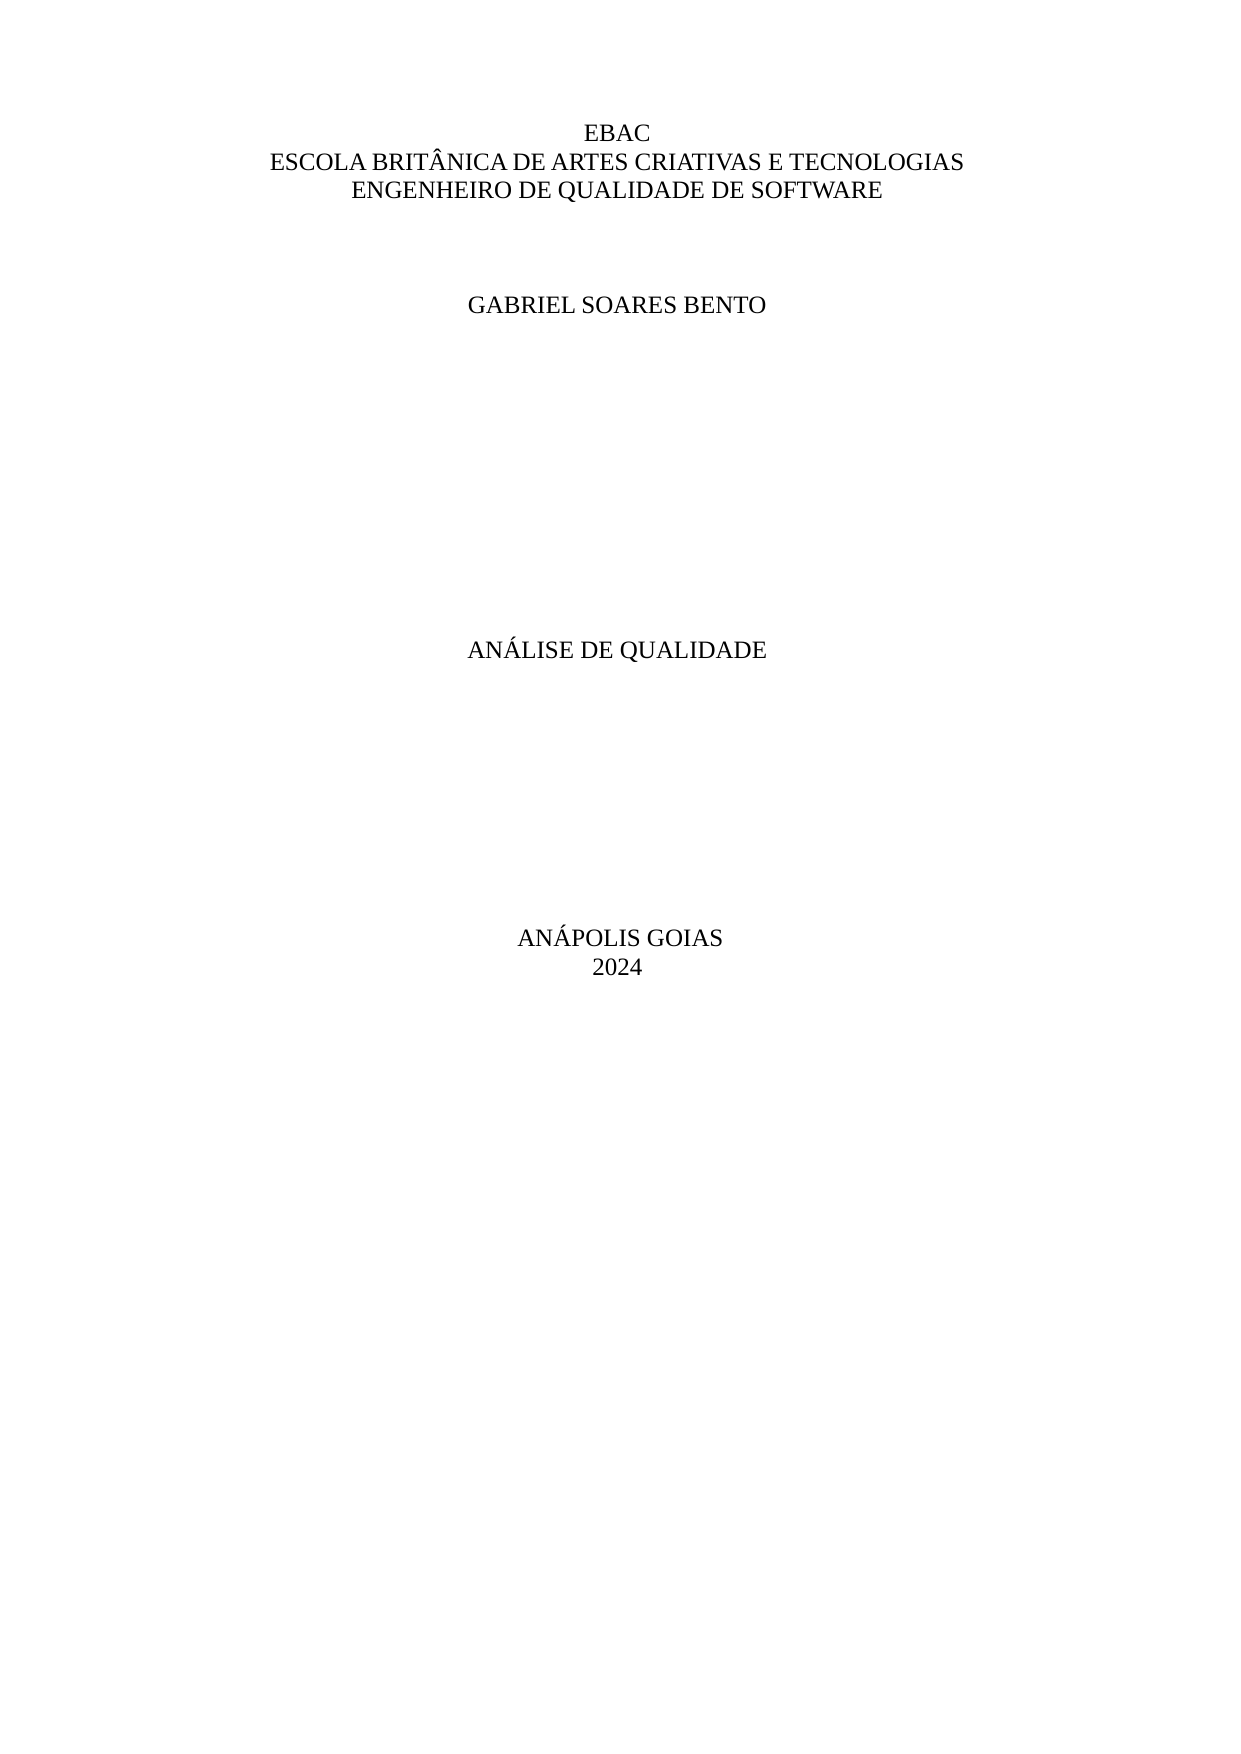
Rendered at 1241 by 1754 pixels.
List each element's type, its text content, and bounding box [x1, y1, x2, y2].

text ENGENHEIRO DE QUALIDADE DE SOFTWARE [118, 176, 1122, 204]
text GABRIEL SOARES BENTO [118, 291, 1122, 319]
text ANÁPOLIS GOIAS [118, 923, 1122, 952]
text ANÁLISE DE QUALIDADE [118, 636, 1122, 664]
text 2024 [118, 952, 1122, 981]
text EBAC [118, 118, 1122, 147]
text ESCOLA BRITÂNICA DE ARTES CRIATIVAS E TECNOLOGIAS [118, 147, 1122, 176]
